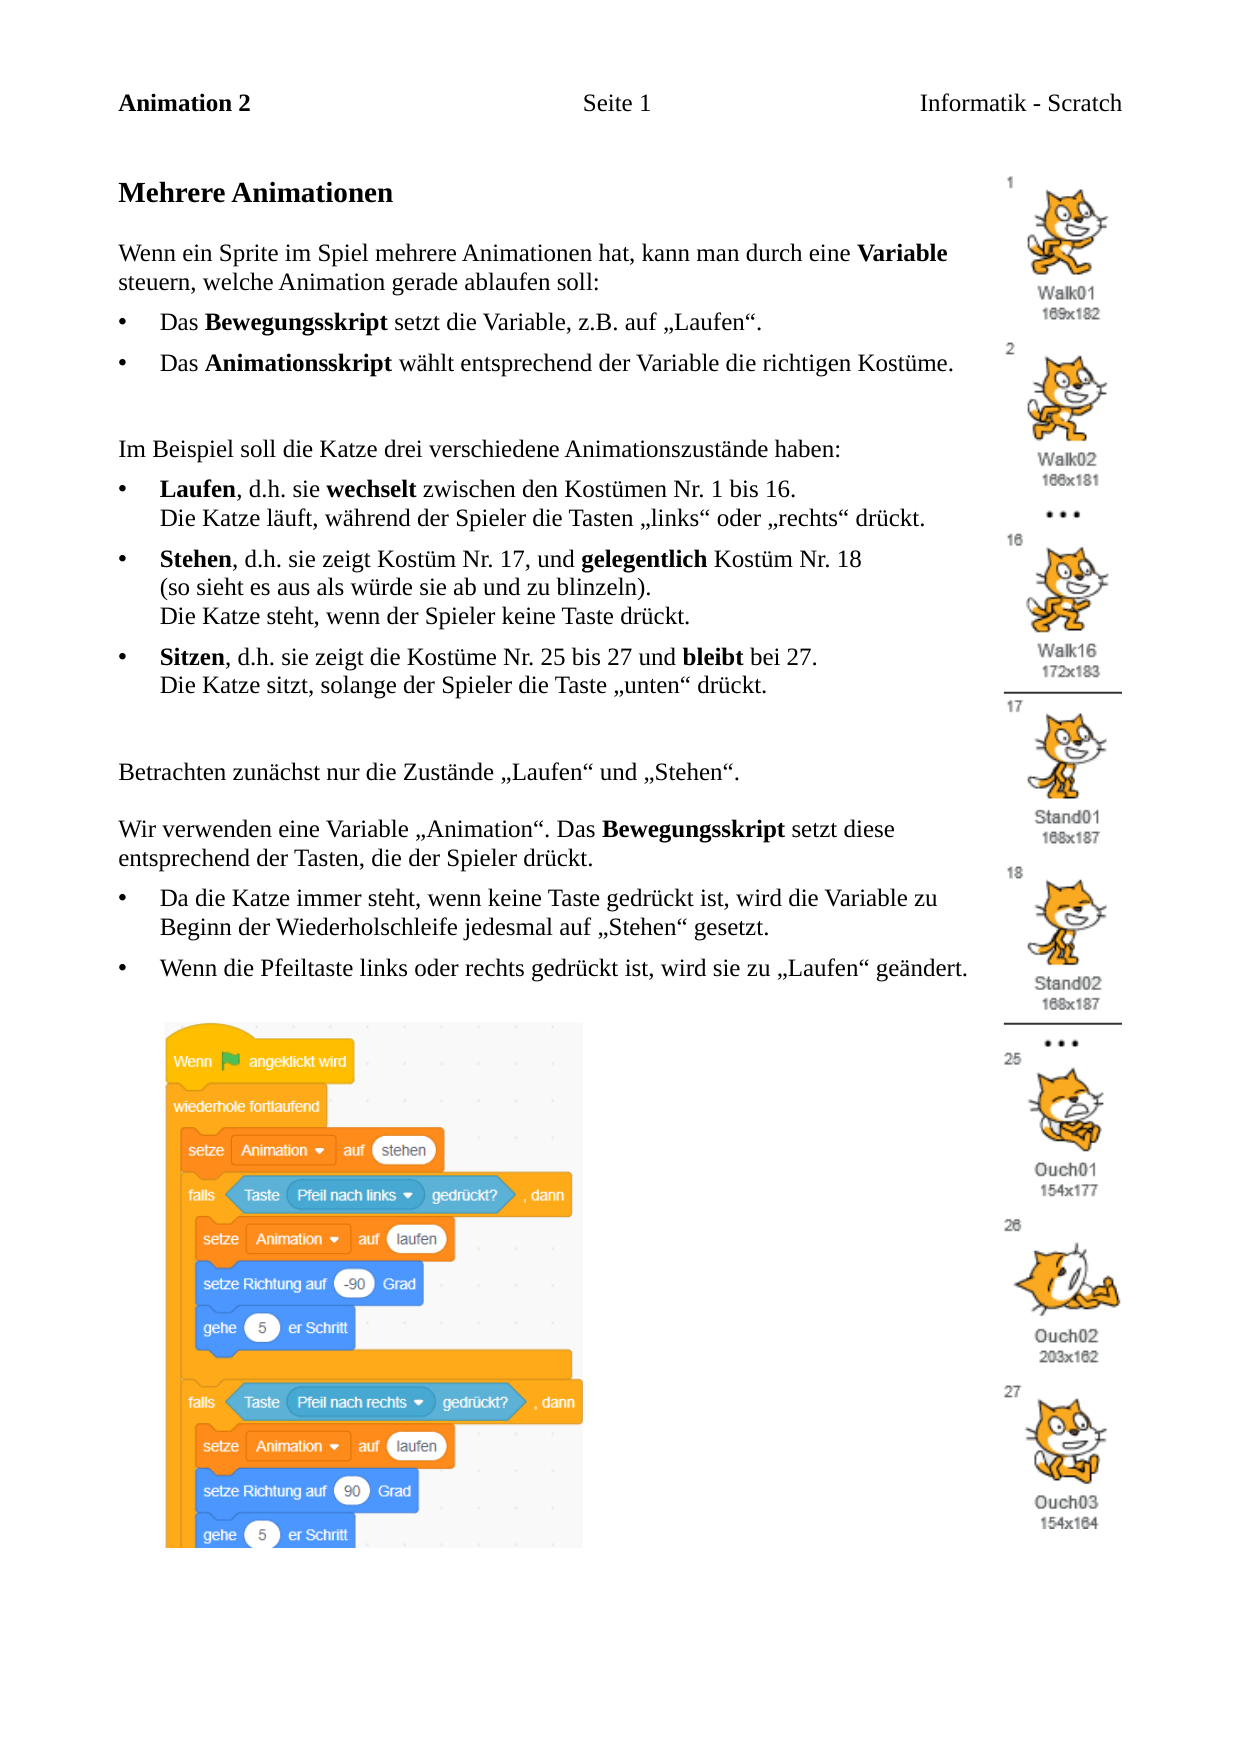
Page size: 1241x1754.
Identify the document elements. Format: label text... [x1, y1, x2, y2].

text Wir verwenden eine Variable „Animation“. Das Bewegungsskript setzt diese entsprechend der Tasten, die der Spieler drückt. [118, 814, 1003, 872]
text Im Beispiel soll die Katze drei verschiedene Animationszustände haben: [118, 434, 1003, 463]
list Da die Katze immer steht, wenn keine Taste gedrückt ist, wird die Variable zu Beginn der Wiederholschleife jedesmal auf „Stehen“ gesetzt. [118, 883, 1003, 941]
list Das Animationsskript wählt entsprechend der Variable die richtigen Kostüme. [118, 348, 1003, 376]
picture [1003, 175, 1122, 1529]
list Wenn die Pfeiltaste links oder rechts gedrückt ist, wird sie zu „Laufen“ geändert. [118, 953, 1003, 981]
text Mehrere Animationen [118, 176, 1003, 209]
list Laufen, d.h. sie wechselt zwischen den Kostümen Nr. 1 bis 16. Die Katze läuft, während der Spieler die Tasten „links“ oder „rechts“ drückt. [118, 474, 1003, 532]
list Stehen, d.h. sie zeigt Kostüm Nr. 17, und gelegentlich Kostüm Nr. 18 (so sieht es aus als würde sie ab und zu blinzeln). Die Katze steht, wenn der Spieler keine Taste drückt. [118, 544, 1003, 630]
list Das Bewegungsskript setzt die Variable, z.B. auf „Laufen“. [118, 307, 1003, 336]
picture [164, 1022, 583, 1548]
text Betrachten zunächst nur die Zustände „Laufen“ und „Stehen“. [118, 757, 1003, 785]
text Wenn ein Sprite im Spiel mehrere Animationen hat, kann man durch eine Variable steuern, welche Animation gerade ablaufen soll: [118, 238, 1003, 295]
list Sitzen, d.h. sie zeigt die Kostüme Nr. 25 bis 27 und bleibt bei 27. Die Katze sitzt, solange der Spieler die Taste „unten“ drückt. [118, 642, 1003, 699]
